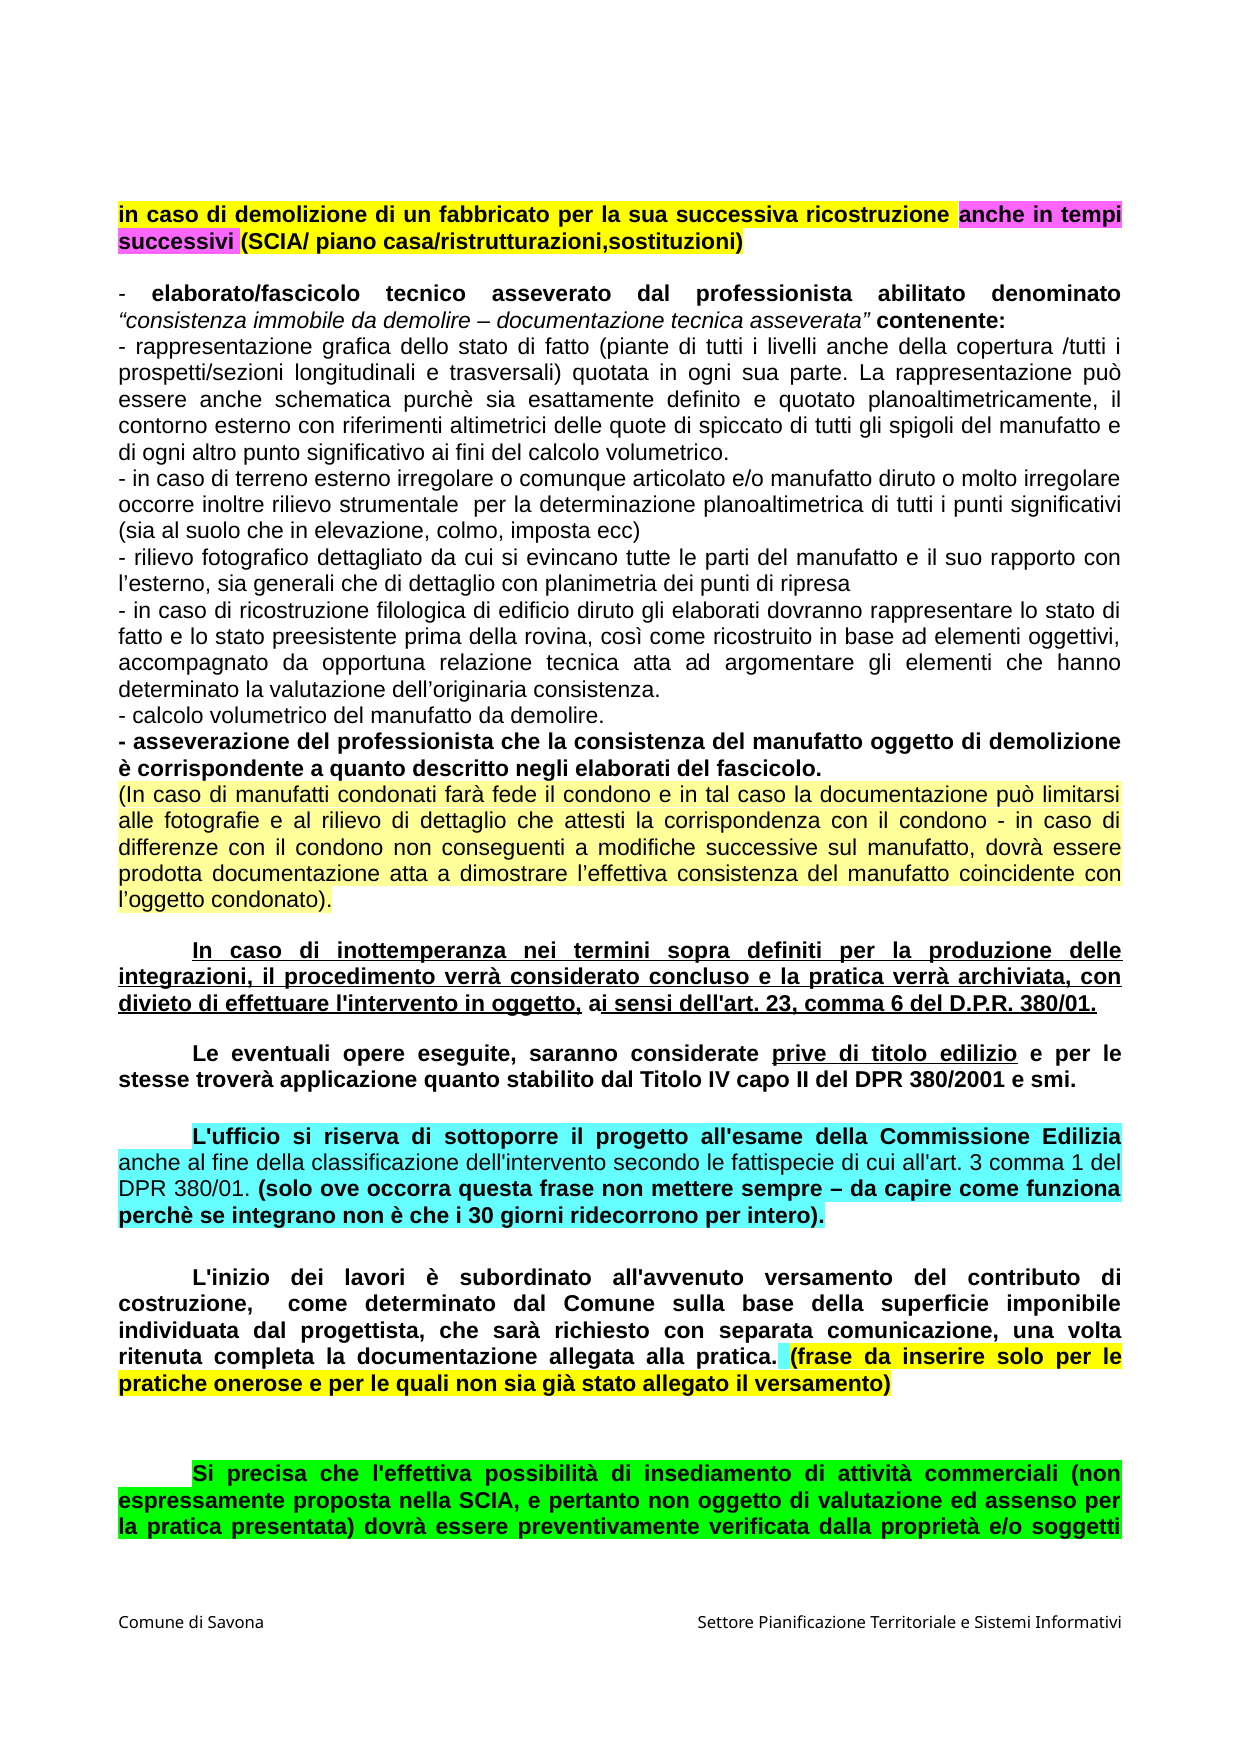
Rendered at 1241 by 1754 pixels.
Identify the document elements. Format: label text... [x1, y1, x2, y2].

text - in caso di ricostruzione filologica di edificio diruto gli elaborati dovranno rappresentare lo stato di fatto e lo stato preesistente prima della rovina, così come ricostruito in base ad elementi oggettivi, accompagnato da opportuna relazione tecnica atta ad argomentare gli elementi che hanno determinato la valutazione dell’originaria consistenza. [118, 597, 1122, 702]
text Si precisa che l'effettiva possibilità di insediamento di attività commerciali (non espressamente proposta nella SCIA, e pertanto non oggetto di valutazione ed assenso per la pratica presentata) dovrà essere preventivamente verificata dalla proprietà e/o soggetti [118, 1460, 1122, 1539]
text L'inizio dei lavori è subordinato all'avvenuto versamento del contributo di costruzione, come determinato dal Comune sulla base della superficie imponibile individuata dal progettista, che sarà richiesto con separata comunicazione, una volta ritenuta completa la documentazione allegata alla pratica. (frase da inserire solo per le pratiche onerose e per le quali non sia già stato allegato il versamento) [118, 1264, 1122, 1396]
text - in caso di terreno esterno irregolare o comunque articolato e/o manufatto diruto o molto irregolare occorre inoltre rilievo strumentale per la determinazione planoaltimetrica di tutti i punti significativi (sia al suolo che in elevazione, colmo, imposta ecc) [118, 465, 1122, 544]
text - asseverazione del professionista che la consistenza del manufatto oggetto di demolizione è corrispondente a quanto descritto negli elaborati del fascicolo. [118, 728, 1122, 781]
text (In caso di manufatti condonati farà fede il condono e in tal caso la documentazione può limitarsi alle fotografie e al rilievo di dettaglio che attesti la corrispondenza con il condono - in caso di differenze con il condono non conseguenti a modifiche successive sul manufatto, dovrà essere prodotta documentazione atta a dimostrare l’effettiva consistenza del manufatto coincidente con l’oggetto condonato). [118, 781, 1122, 913]
text - rappresentazione grafica dello stato di fatto (piante di tutti i livelli anche della copertura /tutti i prospetti/sezioni longitudinali e trasversali) quotata in ogni sua parte. La rappresentazione può essere anche schematica purchè sia esattamente definito e quotato planoaltimetricamente, il contorno esterno con riferimenti altimetrici delle quote di spiccato di tutti gli spigoli del manufatto e di ogni altro punto significativo ai fini del calcolo volumetrico. [118, 333, 1122, 465]
text - elaborato/fascicolo tecnico asseverato dal professionista abilitato denominato “consistenza immobile da demolire – documentazione tecnica asseverata” contenente: [118, 280, 1122, 333]
text in caso di demolizione di un fabbricato per la sua successiva ricostruzione anche in tempi successivi (SCIA/ piano casa/ristrutturazioni,sostituzioni) [118, 201, 1122, 254]
text Le eventuali opere eseguite, saranno considerate prive di titolo edilizio e per le stesse troverà applicazione quanto stabilito dal Titolo IV capo II del DPR 380/2001 e smi. [118, 1040, 1122, 1093]
text - calcolo volumetrico del manufatto da demolire. [118, 702, 1122, 728]
text divieto di effettuare l'intervento in oggetto, ai sensi dell'art. 23, comma 6 del D.P.R. 380/01. [118, 987, 1122, 1016]
text L'ufficio si riserva di sottoporre il progetto all'esame della Commissione Edilizia anche al fine della classificazione dell'intervento secondo le fattispecie di cui all'art. 3 comma 1 del DPR 380/01. (solo ove occorra questa frase non mettere sempre – da capire come funziona perchè se integrano non è che i 30 giorni ridecorrono per intero). [118, 1123, 1122, 1228]
text In caso di inottemperanza nei termini sopra definiti per la produzione delle integrazioni, il procedimento verrà considerato concluso e la pratica verrà archiviata, con [118, 937, 1122, 986]
text - rilievo fotografico dettagliato da cui si evincano tutte le parti del manufatto e il suo rapporto con l’esterno, sia generali che di dettaglio con planimetria dei punti di ripresa [118, 544, 1122, 597]
